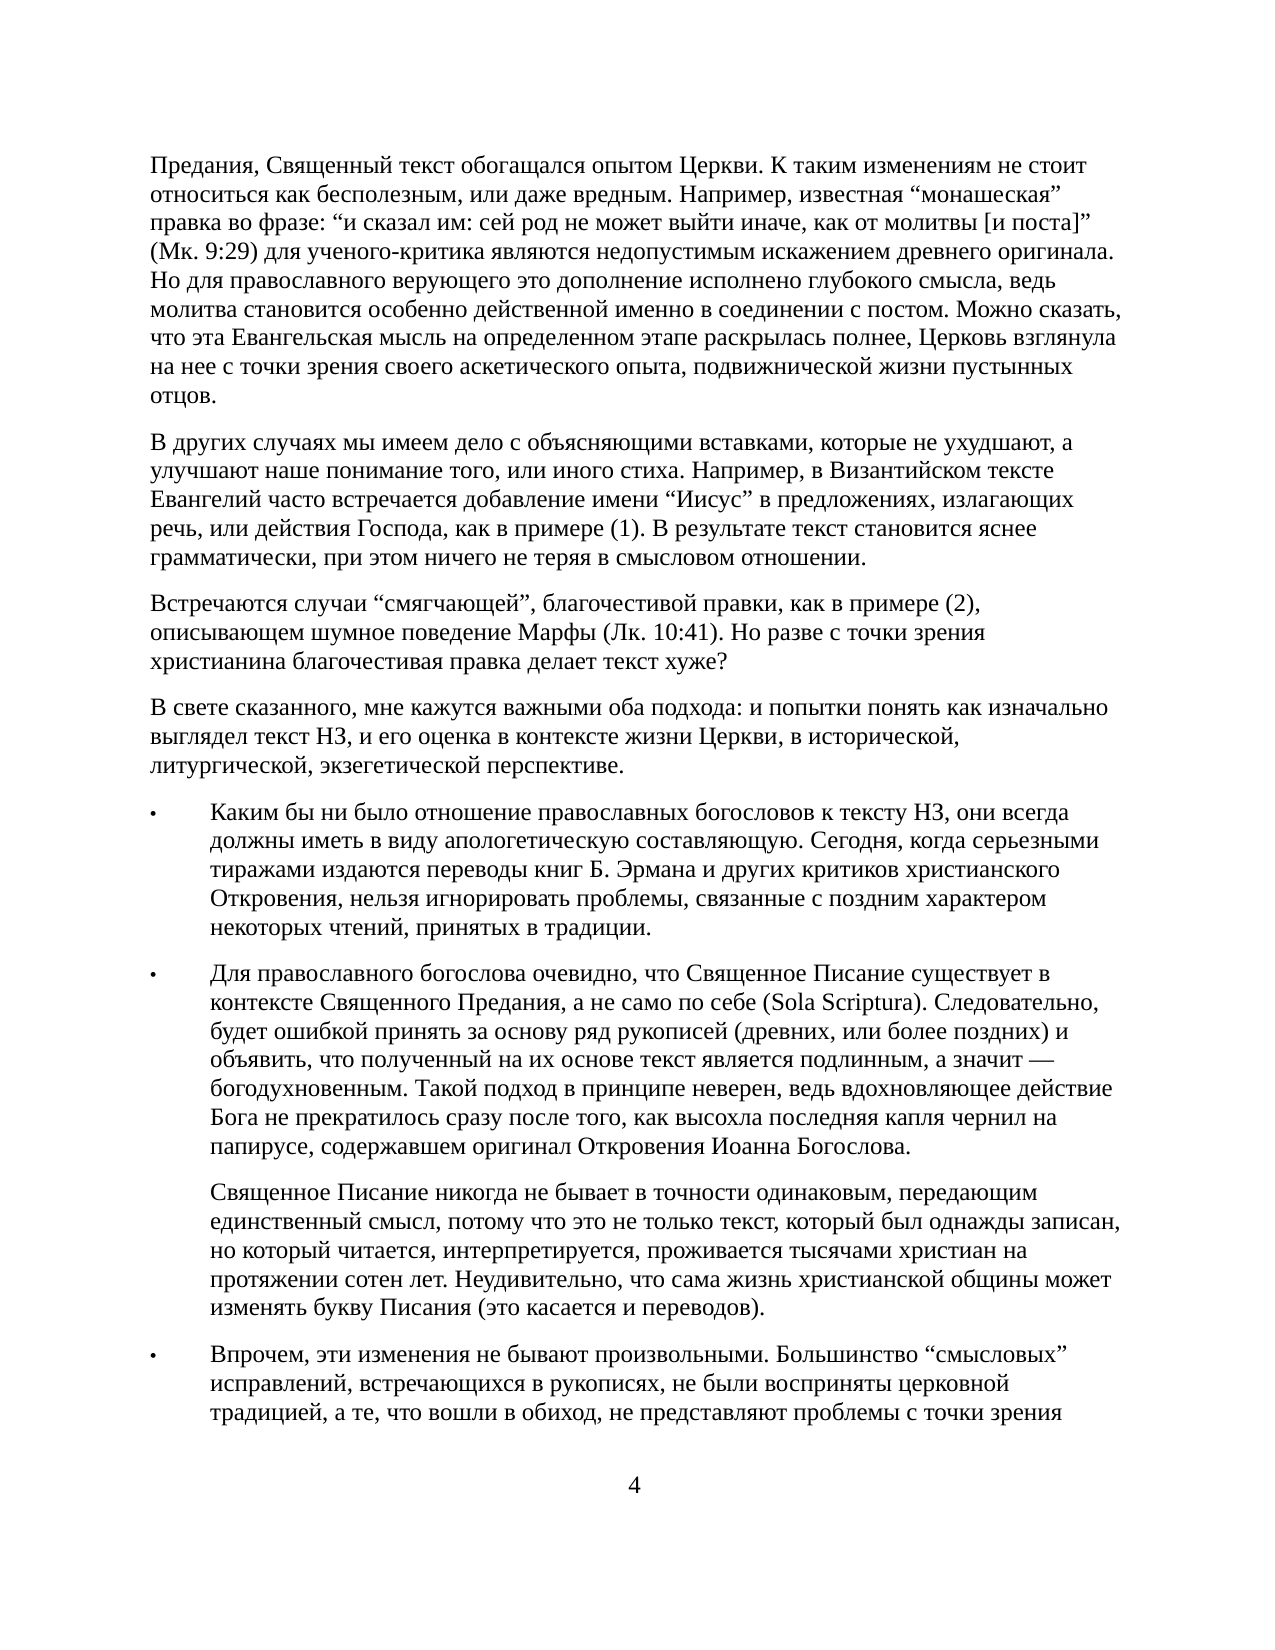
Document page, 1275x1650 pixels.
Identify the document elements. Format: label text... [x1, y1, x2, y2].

list Священное Писание никогда не бывает в точности одинаковым, передающим единственный смысл, потому что это не только текст, который был однажды записан, но который читается, интерпретируется, проживается тысячами христиан на протяжении сотен лет. Неудивительно, что сама жизнь христианской общины может изменять букву Писания (это касается и переводов). [150, 1177, 1125, 1321]
list Для православного богослова очевидно, что Священное Писание существует в контексте Священного Предания, а не само по себе (Sola Scriptura). Следовательно, будет ошибкой принять за основу ряд рукописей (древних, или более поздних) и объявить, что полученный на их основе текст является подлинным, а значит — богодухновенным. Такой подход в принципе неверен, ведь вдохновляющее действие Бога не прекратилось сразу после того, как высохла последняя капля чернил на папирусе, содержавшем оригинал Откровения Иоанна Богослова. [150, 958, 1125, 1159]
list Впрочем, эти изменения не бывают произвольными. Большинство “смысловых” исправлений, встречающихся в рукописях, не были восприняты церковной традицией, а те, что вошли в обиход, не представляют проблемы с точки зрения [150, 1339, 1125, 1425]
list Каким бы ни было отношение православных богословов к тексту НЗ, они всегда должны иметь в виду апологетическую составляющую. Сегодня, когда серьезными тиражами издаются переводы книг Б. Эрмана и других критиков христианского Откровения, нельзя игнорировать проблемы, связанные с поздним характером некоторых чтений, принятых в традиции. [150, 797, 1125, 940]
text Встречаются случаи “смягчающей”, благочестивой правки, как в примере (2), описывающем шумное поведение Марфы (Лк. 10:41). Но разве с точки зрения христианина благочестивая правка делает текст хуже? [150, 588, 1125, 674]
text В других случаях мы имеем дело с объясняющими вставками, которые не ухудшают, а улучшают наше понимание того, или иного стиха. Например, в Византийском тексте Евангелий часто встречается добавление имени “Иисус” в предложениях, излагающих речь, или действия Господа, как в примере (1). В результате текст становится яснее грамматически, при этом ничего не теряя в смысловом отношении. [150, 427, 1125, 570]
text В свете сказанного, мне кажутся важными оба подхода: и попытки понять как изначально выглядел текст НЗ, и его оценка в контексте жизни Церкви, в исторической, литургической, экзегетической перспективе. [150, 692, 1125, 779]
text Предания, Священный текст обогащался опытом Церкви. К таким изменениям не стоит относиться как бесполезным, или даже вредным. Например, известная “монашеская” правка во фразе: “и сказал им: сей род не может выйти иначе, как от молитвы [и поста]” (Мк. 9:29) для ученого-критика являются недопустимым искажением древнего оригинала. Но для православного верующего это дополнение исполнено глубокого смысла, ведь молитва становится особенно действенной именно в соединении с постом. Можно сказать, что эта Евангельская мысль на определенном этапе раскрылась полнее, Церковь взглянула на нее с точки зрения своего аскетического опыта, подвижнической жизни пустынных отцов. [150, 150, 1125, 409]
